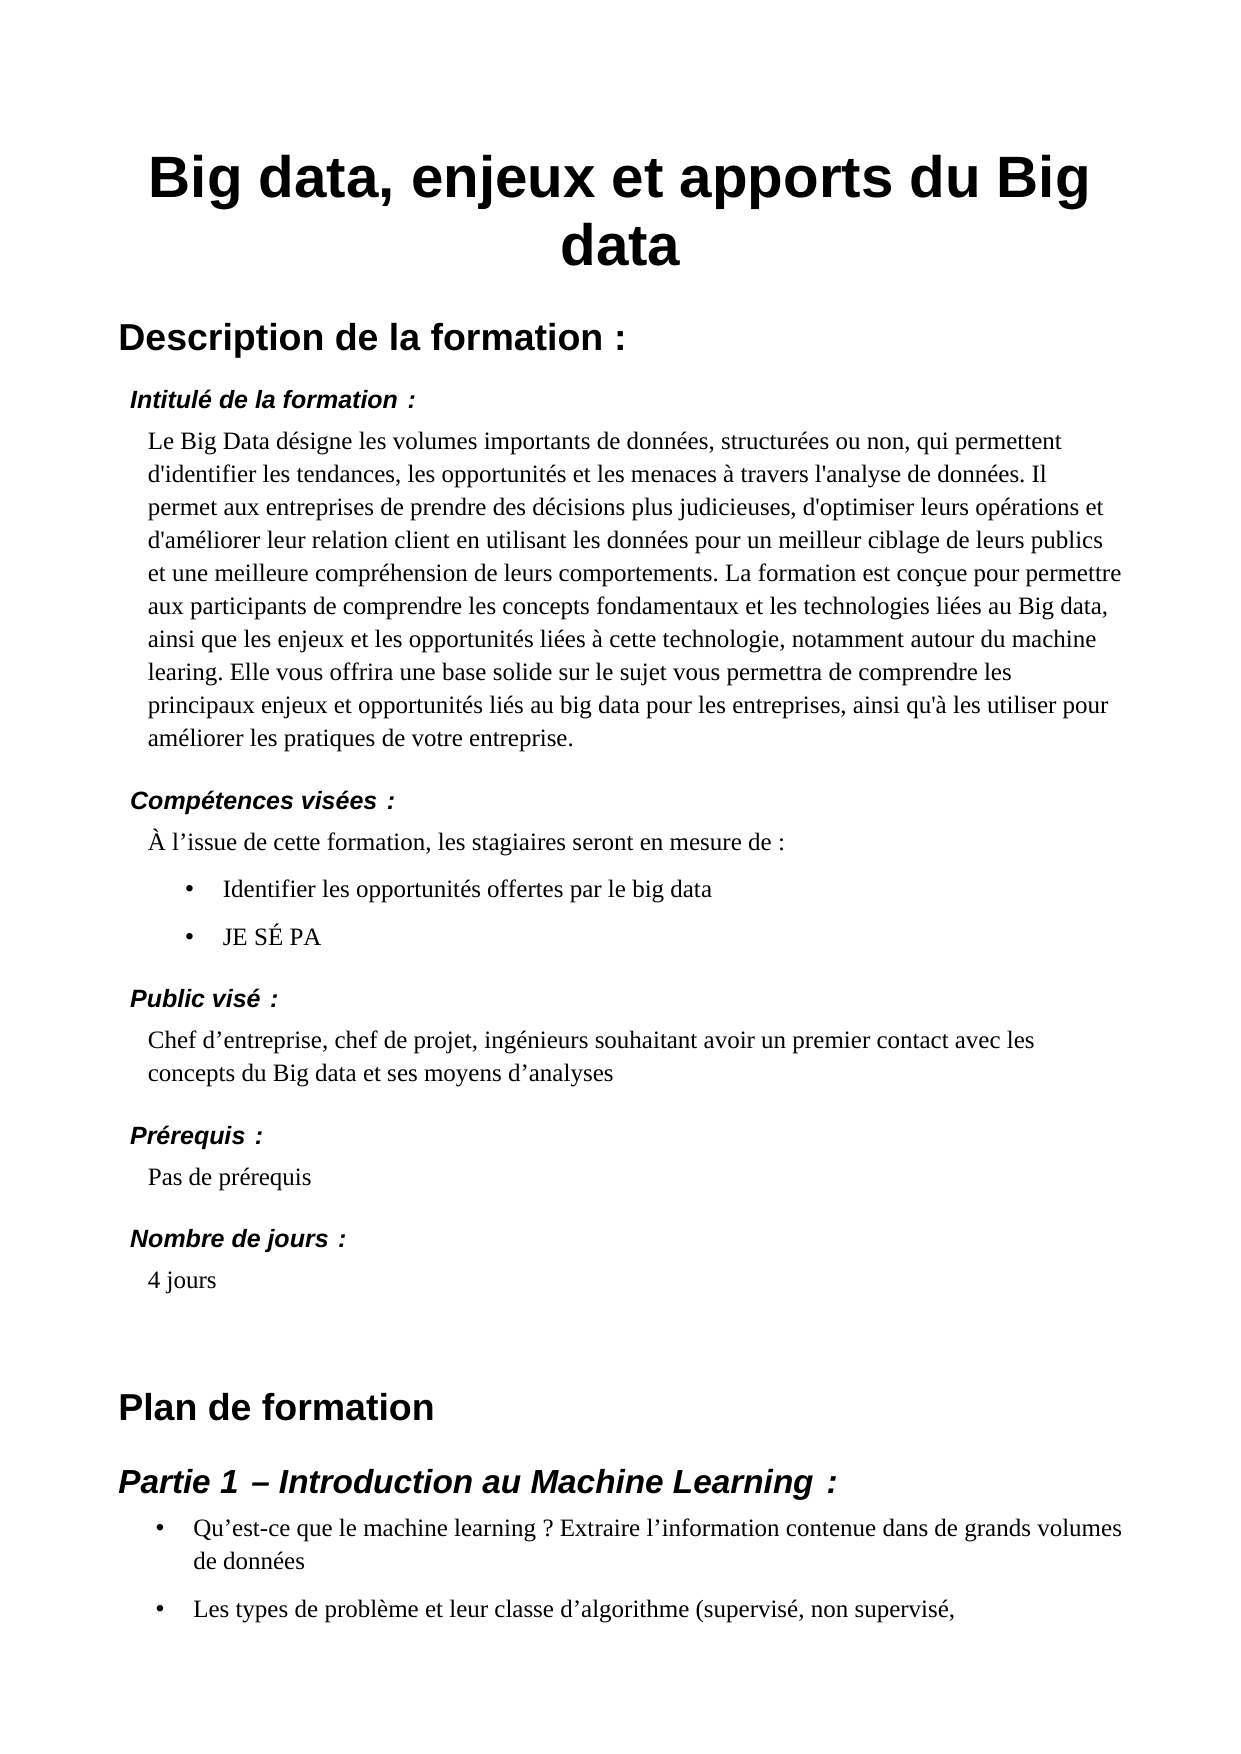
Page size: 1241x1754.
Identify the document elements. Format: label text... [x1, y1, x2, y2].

subtitle Public visé : [130, 984, 1110, 1013]
subtitle Nombre de jours : [130, 1224, 1110, 1253]
subtitle Partie 1 – Introduction au Machine Learning : [118, 1462, 1122, 1501]
title Big data, enjeux et apports du Big data [118, 143, 1122, 277]
subtitle Compétences visées : [130, 786, 1110, 814]
subtitle Intitulé de la formation : [130, 385, 1110, 414]
text 4 jours [148, 1265, 1122, 1294]
list Qu’est-ce que le machine learning ? Extraire l’information contenue dans de grands volumes de données [156, 1513, 1122, 1575]
text À l’issue de cette formation, les stagiaires seront en mesure de : [148, 827, 1122, 856]
subtitle Prérequis : [130, 1121, 1110, 1149]
list JE SÉ PA [185, 922, 1122, 951]
list Les types de problème et leur classe d’algorithme (supervisé, non supervisé, [156, 1594, 1122, 1622]
subtitle Plan de formation [118, 1386, 1122, 1429]
text Pas de prérequis [148, 1162, 1122, 1191]
subtitle Description de la formation : [118, 315, 1122, 358]
text Chef d’entreprise, chef de projet, ingénieurs souhaitant avoir un premier contact avec les concepts du Big data et ses moyens d’analyses [148, 1026, 1122, 1087]
text Le Big Data désigne les volumes importants de données, structurées ou non, qui permettent d'identifier les tendances, les opportunités et les menaces à travers l'analyse de données. Il permet aux entreprises de prendre des décisions plus judicieuses, d'optimiser leurs opérations et d'améliorer leur relation client en utilisant les données pour un meilleur ciblage de leurs publics et une meilleure compréhension de leurs comportements. La formation est conçue pour permettre aux participants de comprendre les concepts fondamentaux et les technologies liées au Big data, ainsi que les enjeux et les opportunités liées à cette technologie, notamment autour du machine learing. Elle vous offrira une base solide sur le sujet vous permettra de comprendre les principaux enjeux et opportunités liés au big data pour les entreprises, ainsi qu'à les utiliser pour améliorer les pratiques de votre entreprise. [148, 426, 1122, 752]
list Identifier les opportunités offertes par le big data [185, 874, 1122, 903]
